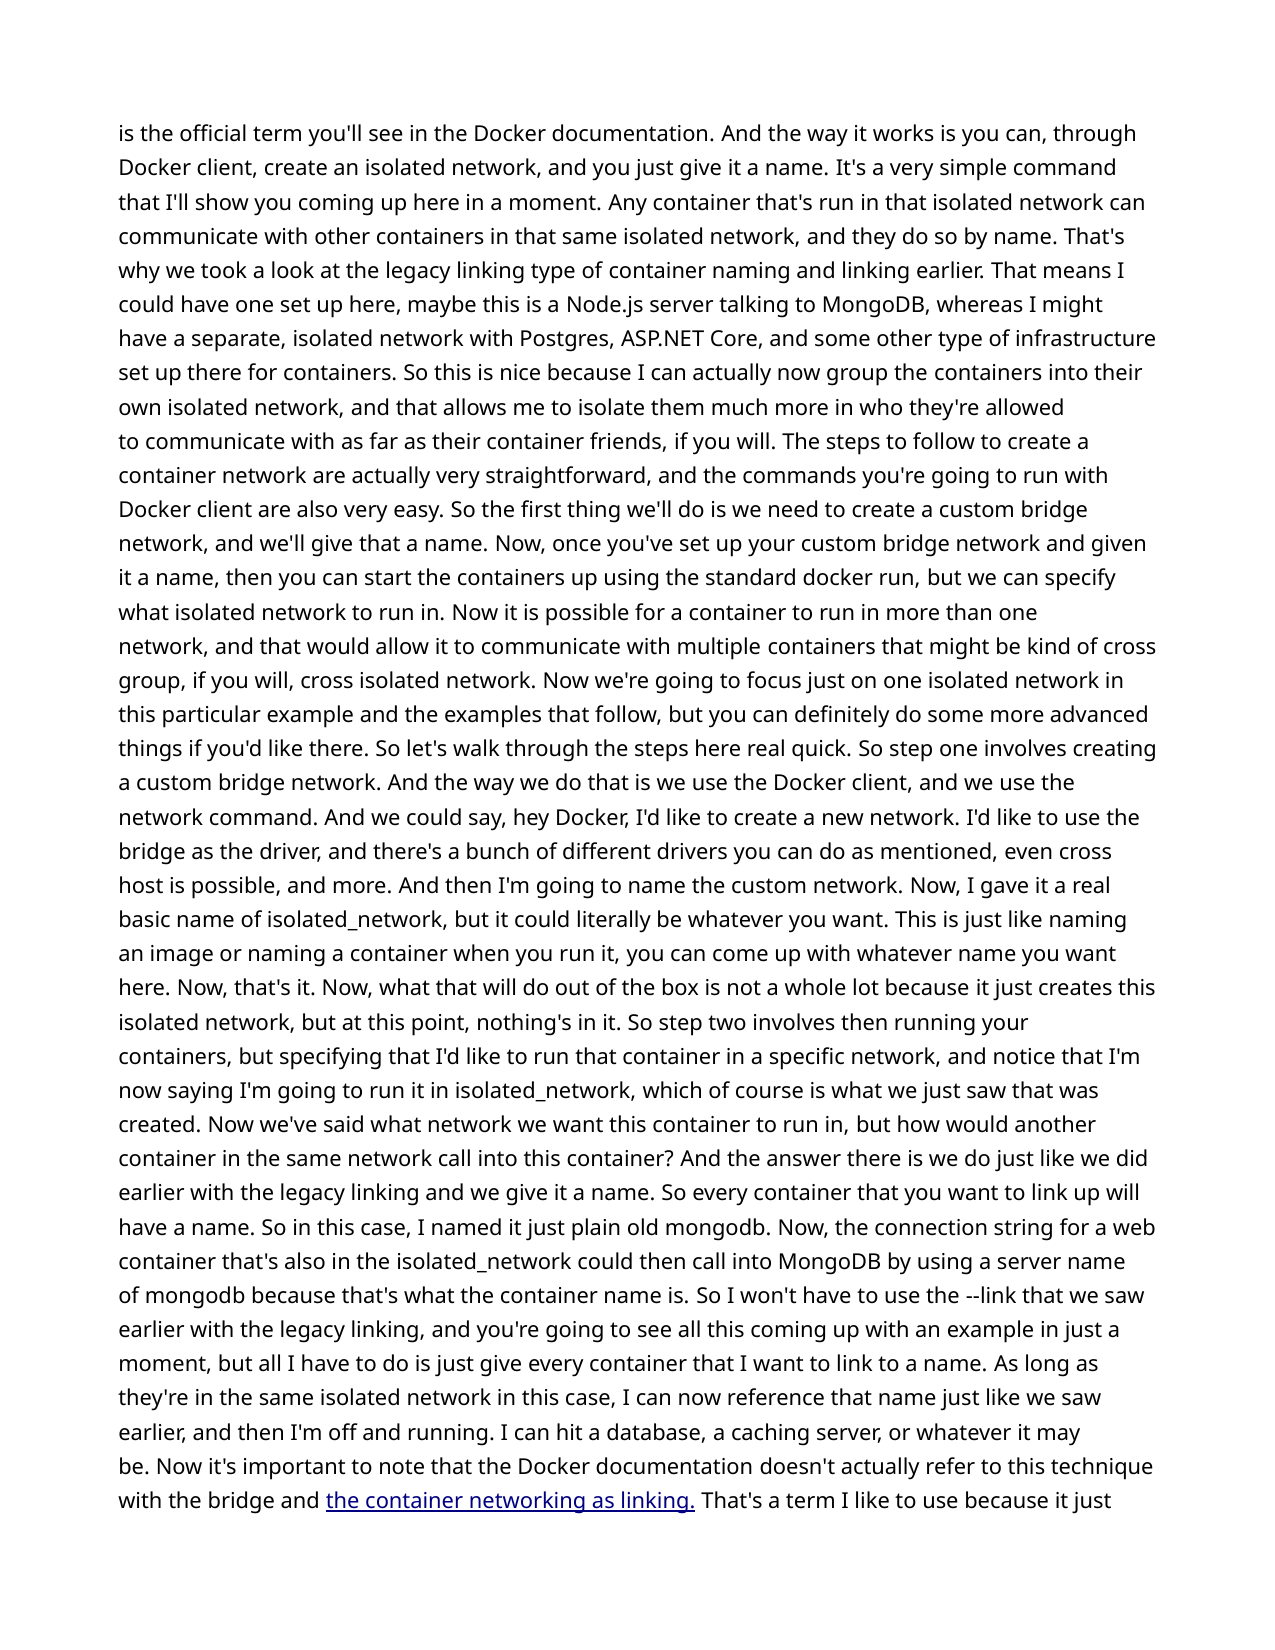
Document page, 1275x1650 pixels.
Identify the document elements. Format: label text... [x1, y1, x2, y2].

text is the official term you'll see in the Docker documentation. And the way it works is you can, through Docker client, create an isolated network, and you just give it a name. It's a very simple command that I'll show you coming up here in a moment. Any container that's run in that isolated network can communicate with other containers in that same isolated network, and they do so by name. That's why we took a look at the legacy linking type of container naming and linking earlier. That means I could have one set up here, maybe this is a Node.js server talking to MongoDB, whereas I might have a separate, isolated network with Postgres, ASP.NET Core, and some other type of infrastructure set up there for containers. So this is nice because I can actually now group the containers into their own isolated network, and that allows me to isolate them much more in who they're allowed to communicate with as far as their container friends, if you will. The steps to follow to create a container network are actually very straightforward, and the commands you're going to run with Docker client are also very easy. So the first thing we'll do is we need to create a custom bridge network, and we'll give that a name. Now, once you've set up your custom bridge network and given it a name, then you can start the containers up using the standard docker run, but we can specify what isolated network to run in. Now it is possible for a container to run in more than one network, and that would allow it to communicate with multiple containers that might be kind of cross group, if you will, cross isolated network. Now we're going to focus just on one isolated network in this particular example and the examples that follow, but you can definitely do some more advanced things if you'd like there. So let's walk through the steps here real quick. So step one involves creating a custom bridge network. And the way we do that is we use the Docker client, and we use the network command. And we could say, hey Docker, I'd like to create a new network. I'd like to use the bridge as the driver, and there's a bunch of different drivers you can do as mentioned, even cross host is possible, and more. And then I'm going to name the custom network. Now, I gave it a real basic name of isolated_network, but it could literally be whatever you want. This is just like naming an image or naming a container when you run it, you can come up with whatever name you want here. Now, that's it. Now, what that will do out of the box is not a whole lot because it just creates this isolated network, but at this point, nothing's in it. So step two involves then running your containers, but specifying that I'd like to run that container in a specific network, and notice that I'm now saying I'm going to run it in isolated_network, which of course is what we just saw that was created. Now we've said what network we want this container to run in, but how would another container in the same network call into this container? And the answer there is we do just like we did earlier with the legacy linking and we give it a name. So every container that you want to link up will have a name. So in this case, I named it just plain old mongodb. Now, the connection string for a web container that's also in the isolated_network could then call into MongoDB by using a server name of mongodb because that's what the container name is. So I won't have to use the ‑‑link that we saw earlier with the legacy linking, and you're going to see all this coming up with an example in just a moment, but all I have to do is just give every container that I want to link to a name. As long as they're in the same isolated network in this case, I can now reference that name just like we saw earlier, and then I'm off and running. I can hit a database, a caching server, or whatever it may be. Now it's important to note that the Docker documentation doesn't actually refer to this technique with the bridge and the container networking as linking. That's a term I like to use because it just [118, 118, 1157, 1514]
